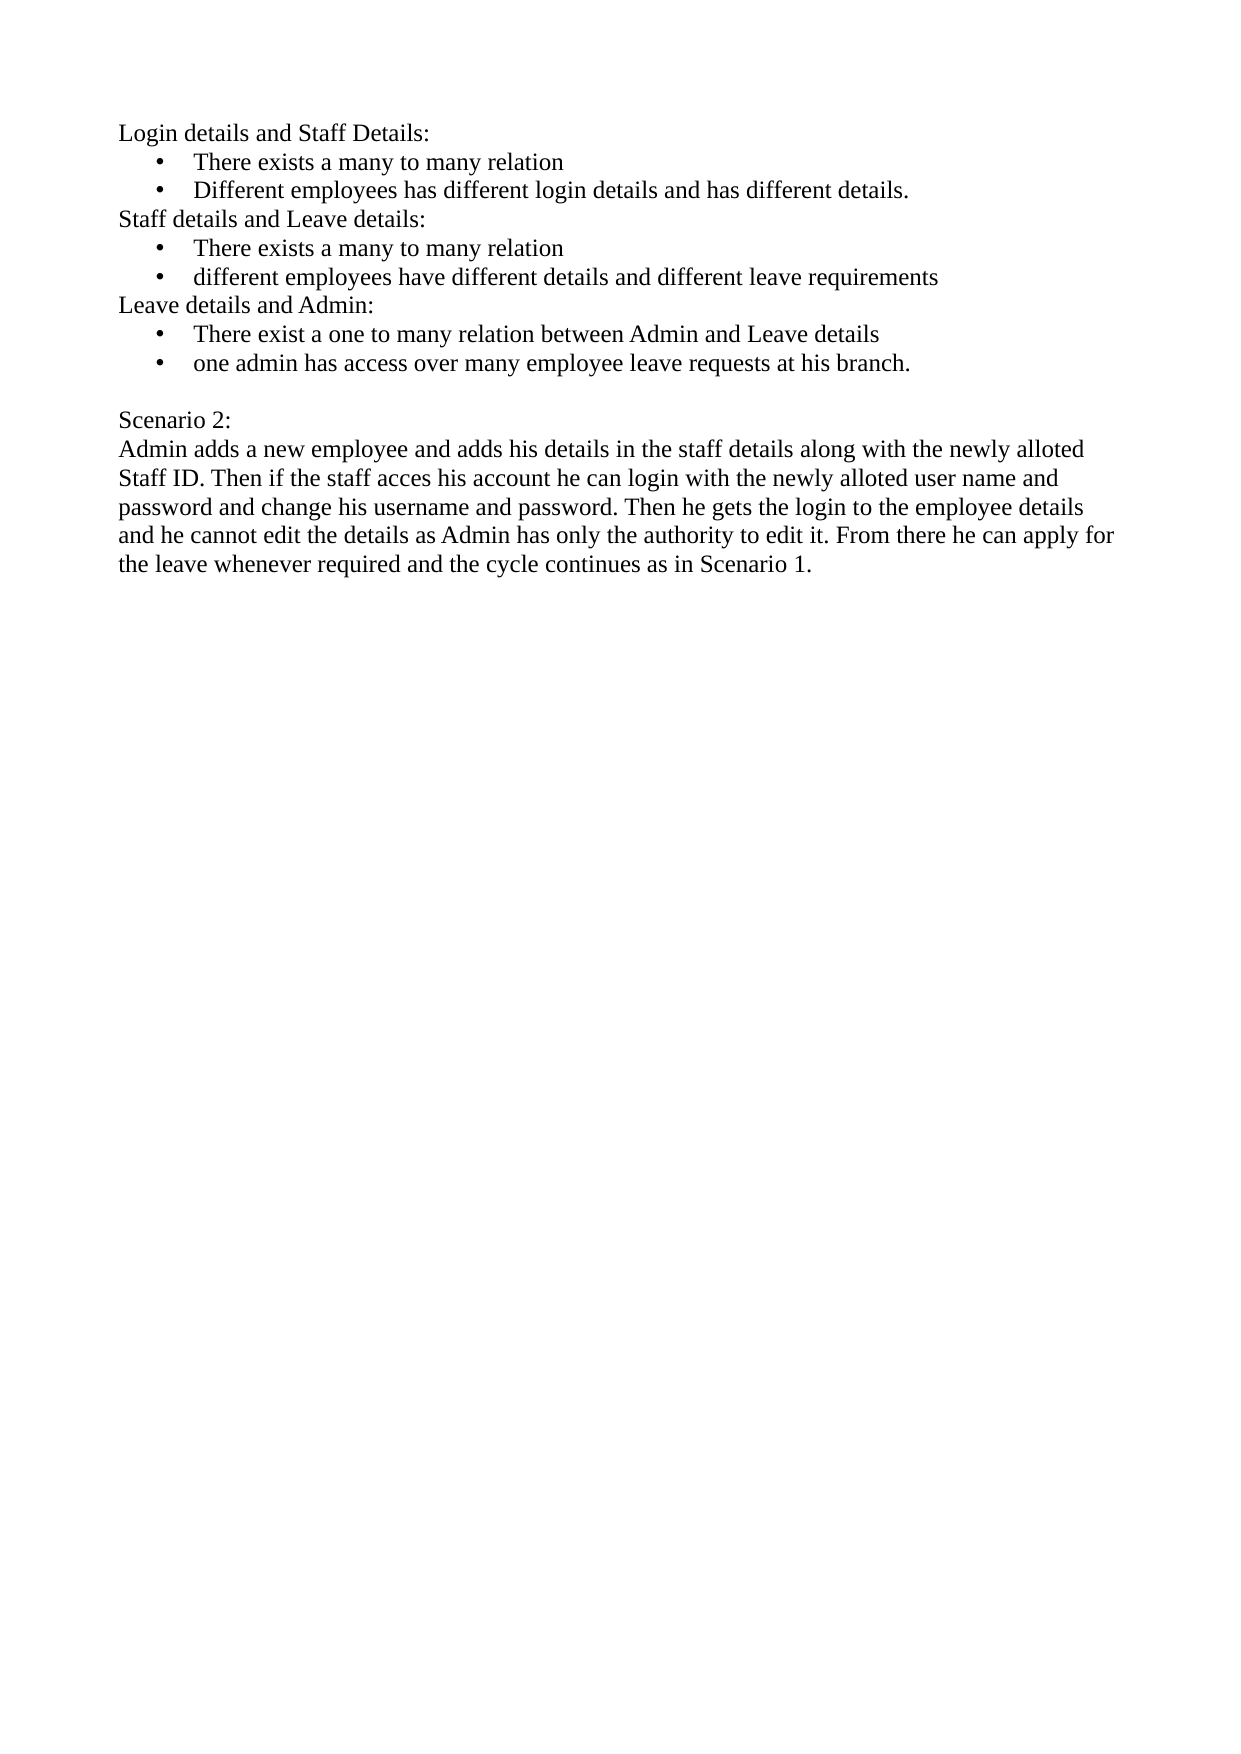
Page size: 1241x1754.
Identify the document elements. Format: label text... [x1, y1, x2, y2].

text Staff details and Leave details: [118, 204, 1122, 233]
list Different employees has different login details and has different details. [156, 176, 1122, 204]
list There exists a many to many relation [156, 233, 1122, 262]
text Login details and Staff Details: [118, 118, 1122, 147]
list There exist a one to many relation between Admin and Leave details [156, 319, 1122, 348]
text Leave details and Admin: [118, 291, 1122, 319]
text Scenario 2: [118, 406, 1122, 434]
list different employees have different details and different leave requirements [156, 262, 1122, 291]
text Admin adds a new employee and adds his details in the staff details along with the newly alloted Staff ID. Then if the staff acces his account he can login with the newly alloted user name and password and change his username and password. Then he gets the login to the employee details and he cannot edit the details as Admin has only the authority to edit it. From there he can apply for the leave whenever required and the cycle continues as in Scenario 1. [118, 434, 1122, 578]
list one admin has access over many employee leave requests at his branch. [156, 348, 1122, 377]
list There exists a many to many relation [156, 147, 1122, 176]
